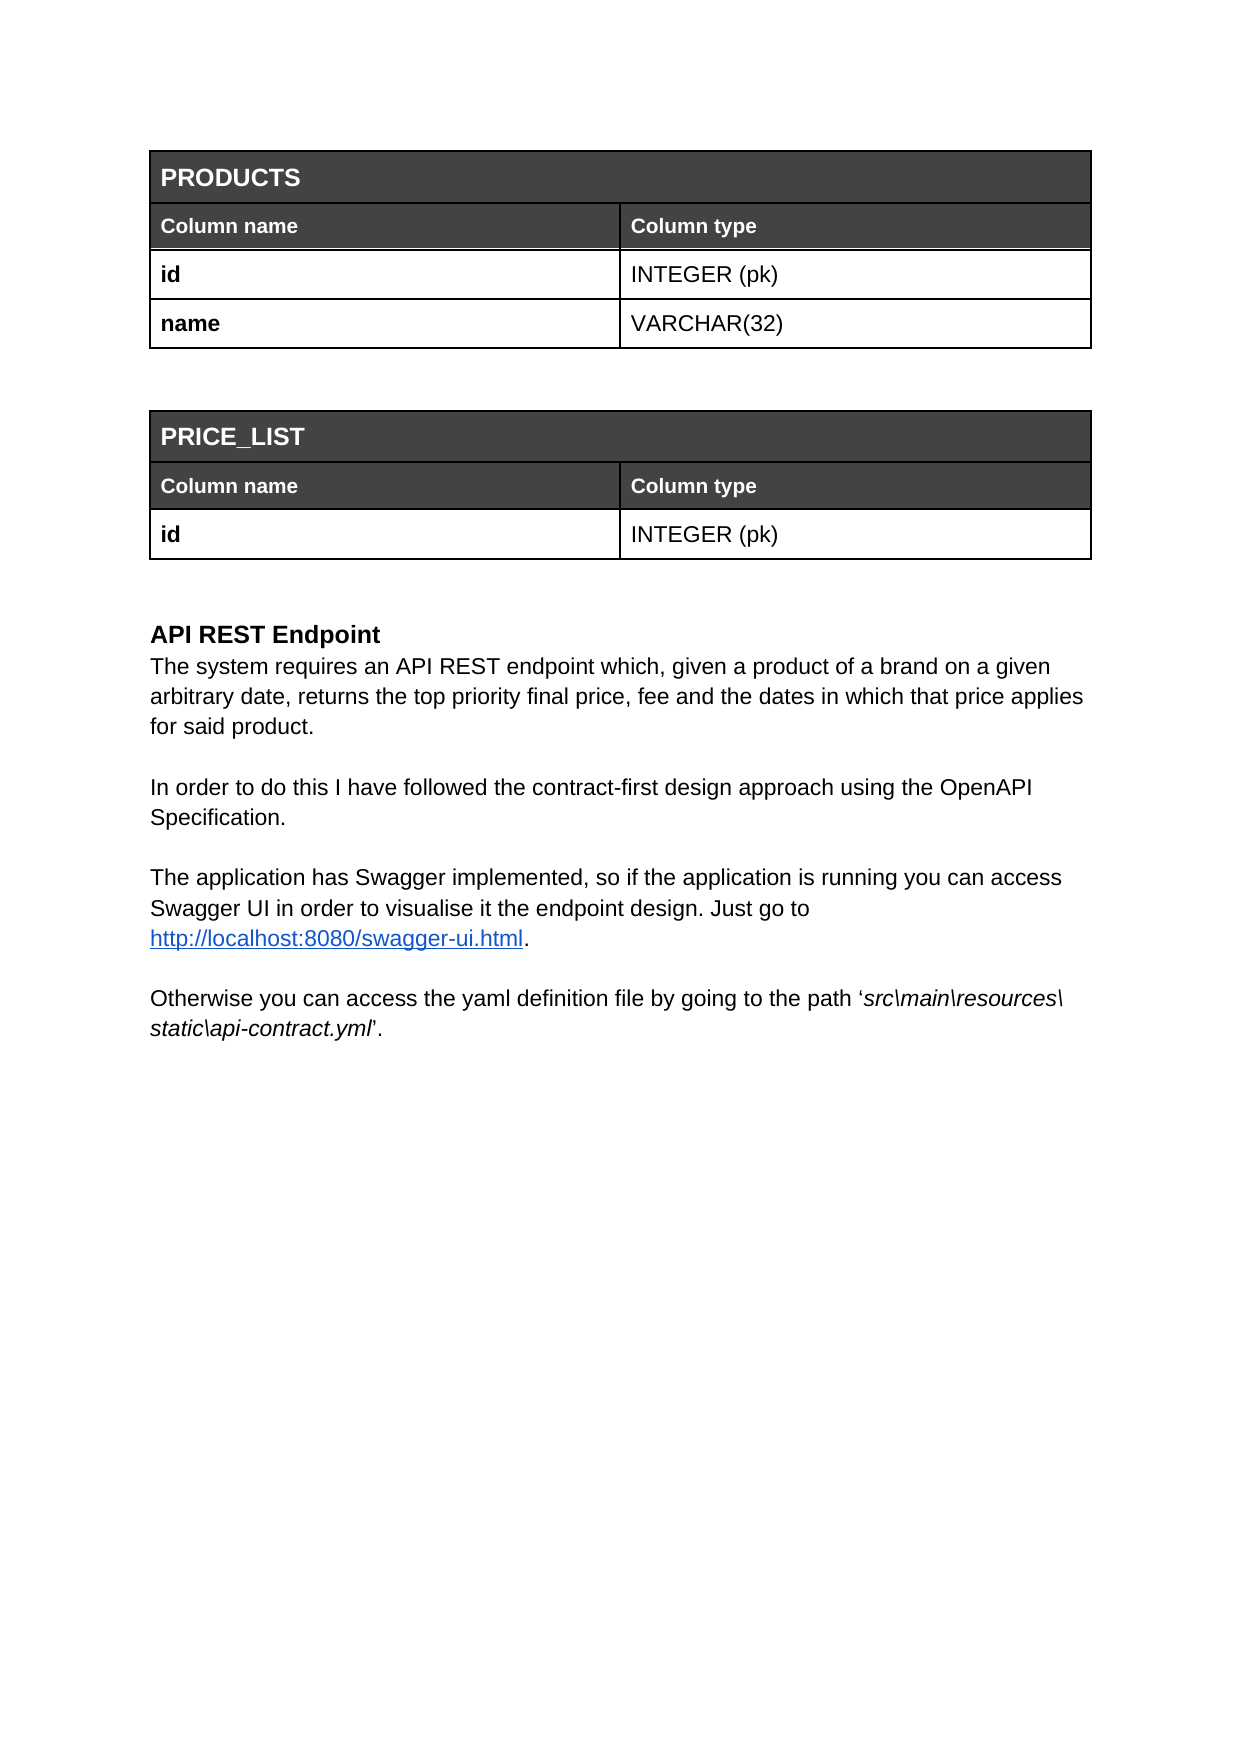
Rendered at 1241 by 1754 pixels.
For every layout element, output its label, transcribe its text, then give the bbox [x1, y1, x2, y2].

text In order to do this I have followed the contract-first design approach using the OpenAPI Specification. [150, 774, 1090, 830]
table_cell INTEGER (pk) [621, 251, 1090, 298]
table_cell Column name [151, 463, 619, 508]
text API REST Endpoint [150, 620, 1090, 649]
text The application has Swagger implemented, so if the application is running you can access Swagger UI in order to visualise it the endpoint design. Just go to http://localhost:8080/swagger-ui.html. [150, 864, 1090, 951]
text Otherwise you can access the yaml definition file by going to the path ‘src\main\resources\static\api-contract.yml’. [150, 985, 1090, 1042]
text The system requires an API REST endpoint which, given a product of a brand on a given arbitrary date, returns the top priority final price, fee and the dates in which that price applies for said product. [150, 653, 1090, 740]
table_cell id [151, 510, 619, 557]
table_cell name [151, 300, 619, 347]
table_cell Column type [621, 204, 1090, 248]
table_cell id [151, 251, 619, 298]
table_cell INTEGER (pk) [621, 510, 1090, 557]
table_header PRODUCTS [151, 152, 1090, 202]
table_cell VARCHAR(32) [621, 300, 1090, 347]
table_header PRICE_LIST [151, 412, 1090, 461]
table_cell Column type [621, 463, 1090, 508]
table_cell Column name [151, 204, 619, 248]
